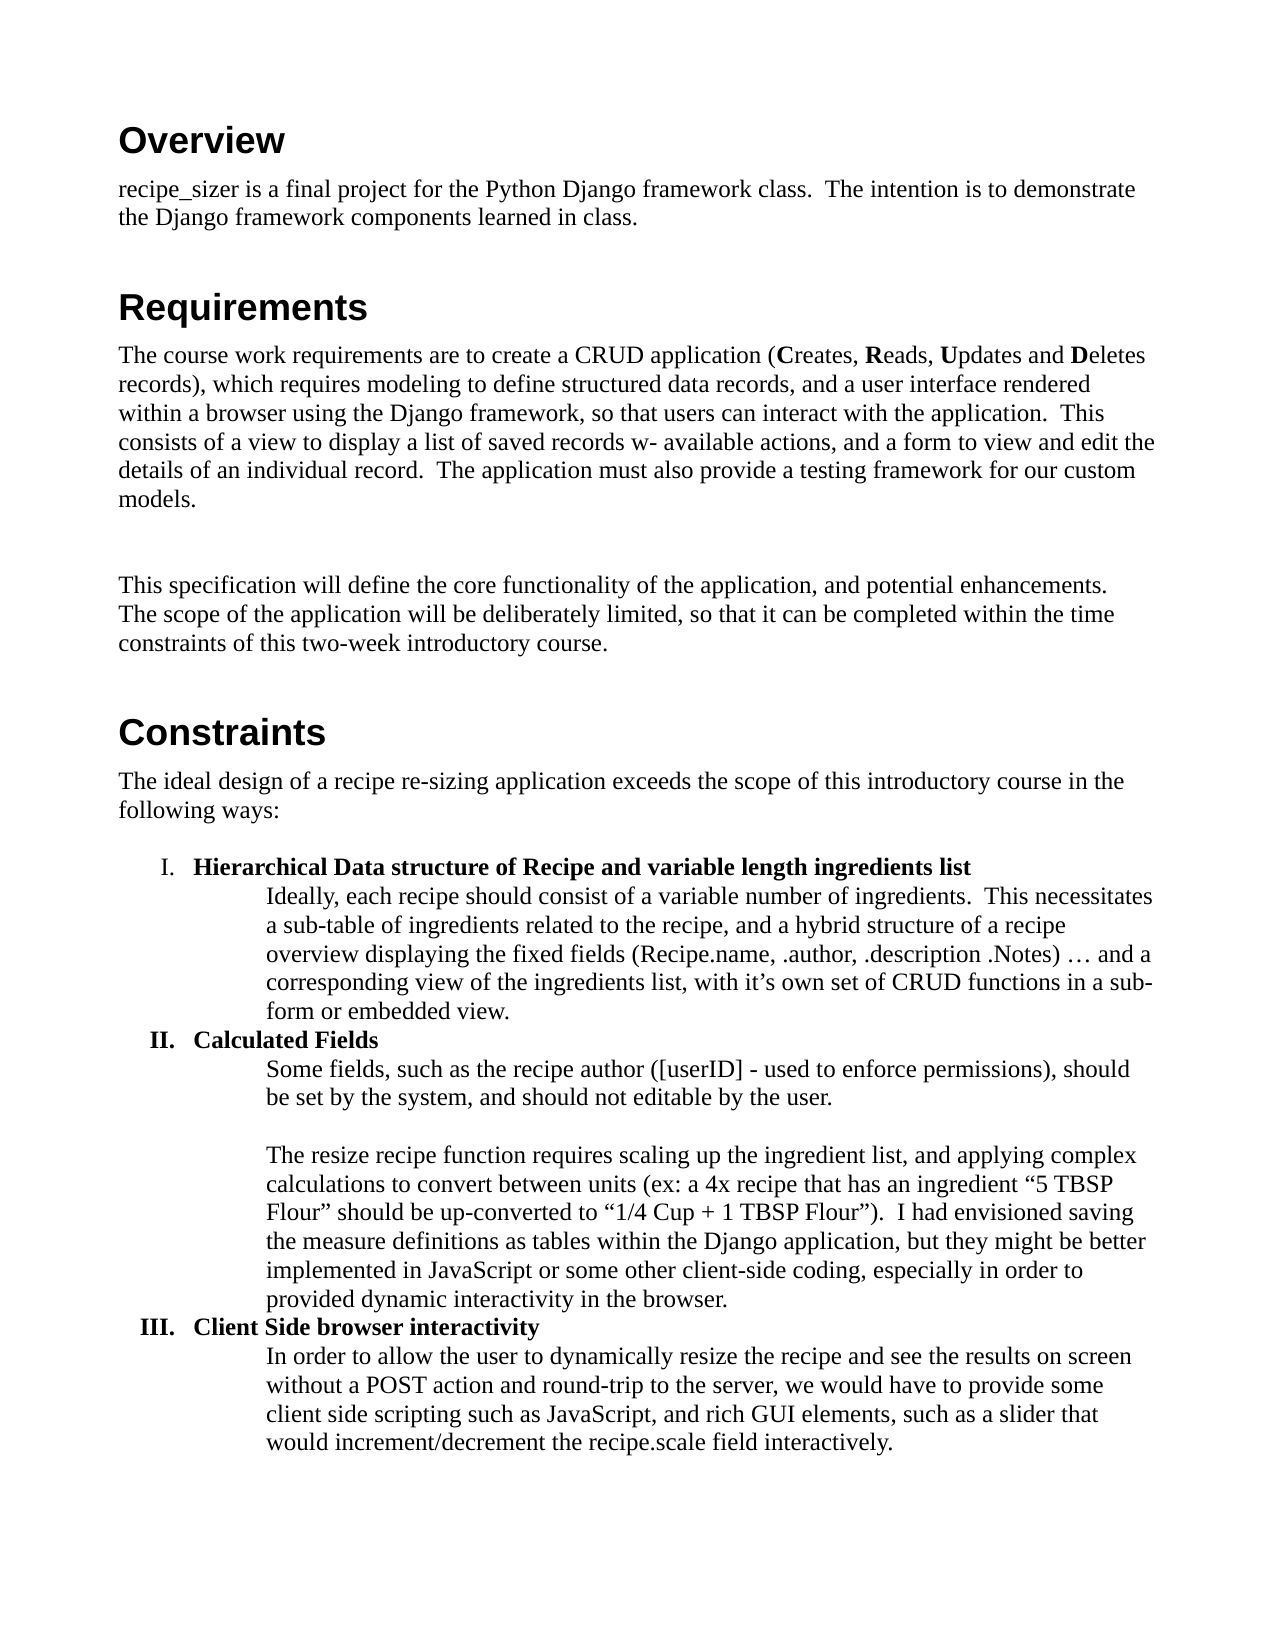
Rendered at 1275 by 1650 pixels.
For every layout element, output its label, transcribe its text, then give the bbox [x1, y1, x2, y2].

text In order to allow the user to dynamically resize the recipe and see the results on screen without a POST action and round-trip to the server, we would have to provide some client side scripting such as JavaScript, and rich GUI elements, such as a slider that would increment/decrement the recipe.scale field interactively. [266, 1341, 1157, 1456]
list Calculated Fields [175, 1025, 1157, 1054]
list Client Side browser interactivity [175, 1312, 1157, 1341]
text The resize recipe function requires scaling up the ingredient list, and applying complex calculations to convert between units (ex: a 4x recipe that has an ingredient “5 TBSP Flour” should be up-converted to “1/4 Cup + 1 TBSP Flour”). I had envisioned saving the measure definitions as tables within the Django application, but they might be better implemented in JavaScript or some other client-side coding, especially in order to provided dynamic interactivity in the browser. [266, 1140, 1157, 1312]
list Hierarchical Data structure of Recipe and variable length ingredients list [175, 852, 1157, 881]
text Some fields, such as the recipe author ([userID] - used to enforce permissions), should be set by the system, and should not editable by the user. [266, 1054, 1157, 1111]
subtitle Constraints [118, 711, 1157, 754]
subtitle Overview [118, 118, 1157, 161]
text Ideally, each recipe should consist of a variable number of ingredients. This necessitates a sub-table of ingredients related to the recipe, and a hybrid structure of a recipe overview displaying the fixed fields (Recipe.name, .author, .description .Notes) … and a corresponding view of the ingredients list, with it’s own set of CRUD functions in a sub-form or embedded view. [266, 881, 1157, 1025]
subtitle Requirements [118, 285, 1157, 328]
text The course work requirements are to create a CRUD application (Creates, Reads, Updates and Deletes records), which requires modeling to define structured data records, and a user interface rendered within a browser using the Django framework, so that users can interact with the application. This consists of a view to display a list of saved records w- available actions, and a form to view and edit the details of an individual record. The application must also provide a testing framework for our custom models. [118, 341, 1157, 513]
text recipe_sizer is a final project for the Python Django framework class. The intention is to demonstrate the Django framework components learned in class. [118, 174, 1157, 231]
text This specification will define the core functionality of the application, and potential enhancements. The scope of the application will be deliberately limited, so that it can be completed within the time constraints of this two-week introductory course. [118, 571, 1157, 657]
text The ideal design of a recipe re-sizing application exceeds the scope of this introductory course in the following ways: [118, 766, 1157, 824]
